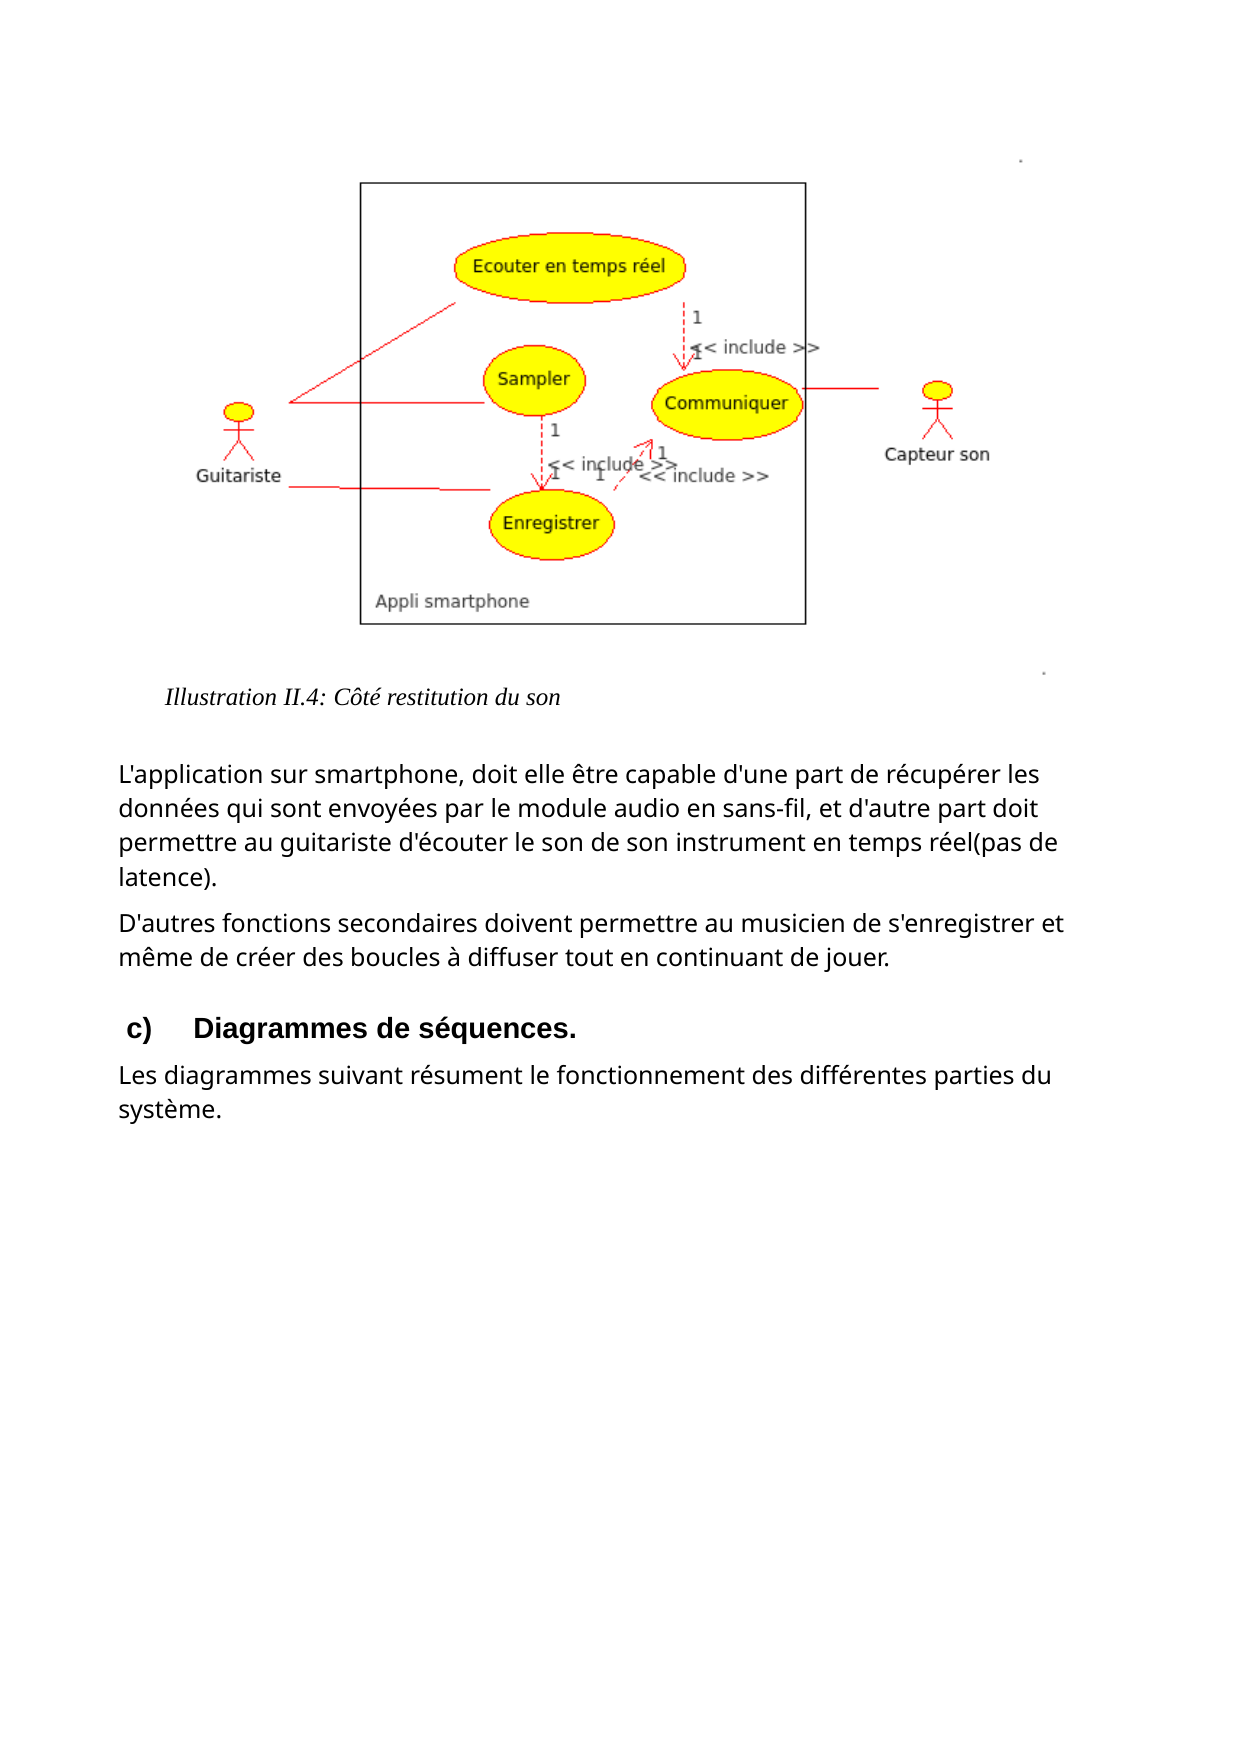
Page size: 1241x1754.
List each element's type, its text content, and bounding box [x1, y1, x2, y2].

text D'autres fonctions secondaires doivent permettre au musicien de s'enregistrer et même de créer des boucles à diffuser tout en continuant de jouer. [118, 906, 1122, 974]
text Les diagrammes suivant résument le fonctionnement des différentes parties du système. [118, 1057, 1122, 1126]
subtitle Diagrammes de séquences. [118, 1011, 1122, 1045]
text L'application sur smartphone, doit elle être capable d'une part de récupérer les données qui sont envoyées par le module audio en sans-fil, et d'autre part doit permettre au guitariste d'écouter le son de son instrument en temps réel(pas de latence). [118, 757, 1122, 893]
picture [190, 145, 1053, 682]
text Illustration II.4: Côté restitution du son [164, 125, 1082, 710]
